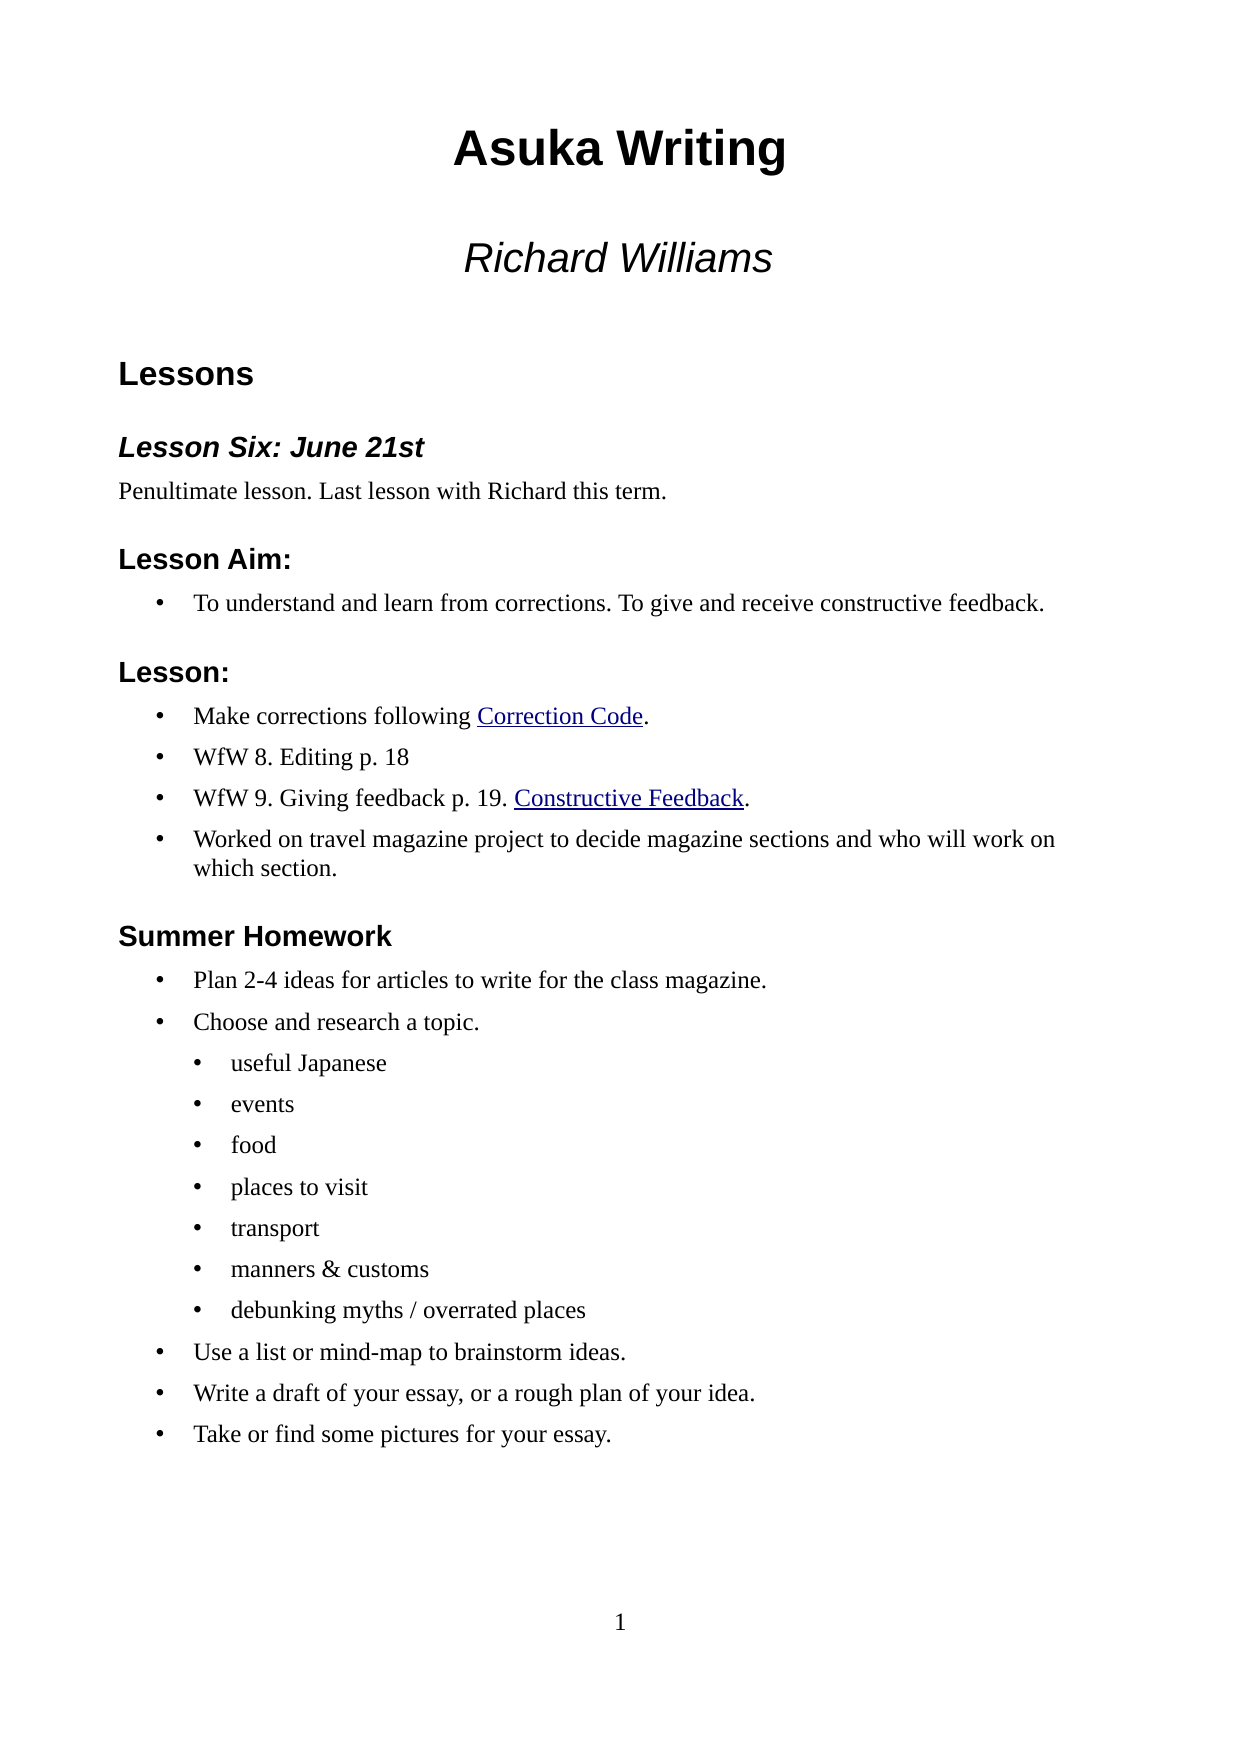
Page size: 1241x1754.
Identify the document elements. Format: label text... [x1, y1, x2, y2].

list Worked on travel magazine project to decide magazine sections and who will work on which section. [156, 824, 1122, 882]
list events [193, 1089, 1122, 1118]
list Plan 2-4 ideas for articles to write for the class magazine. [156, 966, 1122, 994]
list Make corrections following Correction Code. [156, 701, 1122, 729]
subtitle Lessons [118, 354, 1122, 393]
subtitle Lesson: [118, 655, 1122, 688]
list WfW 8. Editing p. 18 [156, 742, 1122, 771]
list Use a list or mind-map to brainstorm ideas. [156, 1337, 1122, 1366]
list WfW 9. Giving feedback p. 19. Constructive Feedback. [156, 783, 1122, 812]
text Penultimate lesson. Last lesson with Richard this term. [118, 476, 1122, 505]
list Write a draft of your essay, or a rough plan of your idea. [156, 1378, 1122, 1407]
subtitle Summer Homework [118, 919, 1122, 953]
subtitle Richard Williams [118, 233, 1122, 281]
subtitle Lesson Aim: [118, 542, 1122, 576]
list Take or find some pictures for your essay. [156, 1419, 1122, 1448]
list debunking myths / overrated places [193, 1296, 1122, 1324]
list Choose and research a topic. [156, 1007, 1122, 1036]
list food [193, 1131, 1122, 1159]
list To understand and learn from corrections. To give and receive constructive feedback. [156, 588, 1122, 617]
list manners & customs [193, 1254, 1122, 1283]
list places to visit [193, 1172, 1122, 1201]
subtitle Lesson Six: June 21st [118, 430, 1122, 464]
list useful Japanese [193, 1048, 1122, 1077]
list transport [193, 1213, 1122, 1242]
title Asuka Writing [118, 118, 1122, 176]
